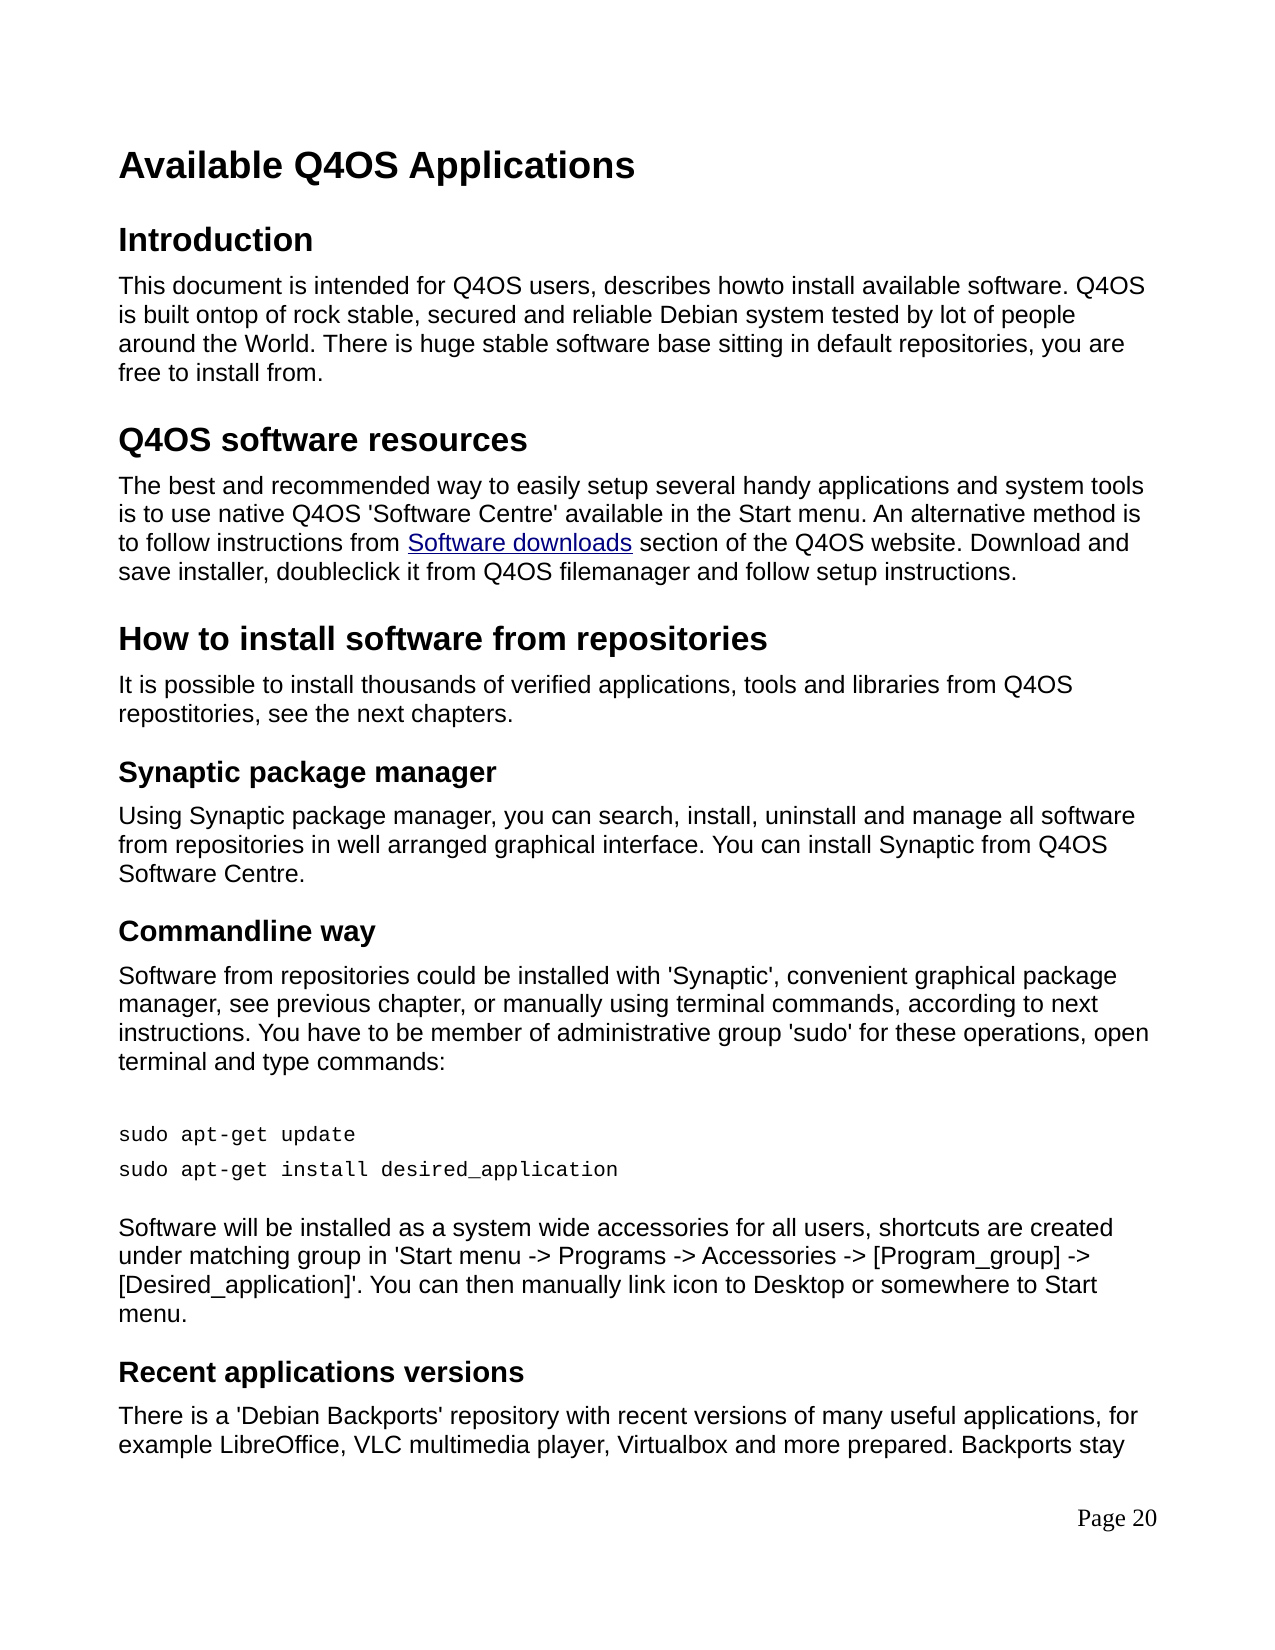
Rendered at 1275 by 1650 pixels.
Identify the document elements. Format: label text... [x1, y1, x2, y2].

text sudo apt-get install desired_application [118, 1159, 1157, 1183]
subtitle Synaptic package manager [118, 755, 1157, 788]
subtitle Commandline way [118, 914, 1157, 948]
subtitle Q4OS software resources [118, 419, 1157, 458]
subtitle Available Q4OS Applications [118, 143, 1157, 187]
text Using Synaptic package manager, you can search, install, uninstall and manage all software from repositories in well arranged graphical interface. You can install Synaptic from Q4OS Software Centre. [118, 801, 1157, 887]
subtitle Introduction [118, 220, 1157, 259]
text sudo apt-get update [118, 1124, 1157, 1147]
text This document is intended for Q4OS users, describes howto install available software. Q4OS is built ontop of rock stable, secured and reliable Debian system tested by lot of people around the World. There is huge stable software base sitting in default repositories, you are free to install from. [118, 271, 1157, 386]
subtitle How to install software from repositories [118, 619, 1157, 658]
text It is possible to install thousands of verified applications, tools and libraries from Q4OS repostitories, see the next chapters. [118, 670, 1157, 728]
subtitle Recent applications versions [118, 1354, 1157, 1388]
text There is a 'Debian Backports' repository with recent versions of many useful applications, for example LibreOffice, VLC multimedia player, Virtualbox and more prepared. Backports stay [118, 1401, 1157, 1458]
text The best and recommended way to easily setup several handy applications and system tools is to use native Q4OS 'Software Centre' available in the Start menu. An alternative method is to follow instructions from Software downloads section of the Q4OS website. Download and save installer, doubleclick it from Q4OS filemanager and follow setup instructions. [118, 471, 1157, 586]
text Software will be installed as a system wide accessories for all users, shortcuts are created under matching group in 'Start menu -> Programs -> Accessories -> [Program_group] -> [Desired_application]'. You can then manually link icon to Desktop or somewhere to Start menu. [118, 1212, 1157, 1327]
text Software from repositories could be installed with 'Synaptic', convenient graphical package manager, see previous chapter, or manually using terminal commands, according to next instructions. You have to be member of administrative group 'sudo' for these operations, open terminal and type commands: [118, 961, 1157, 1076]
